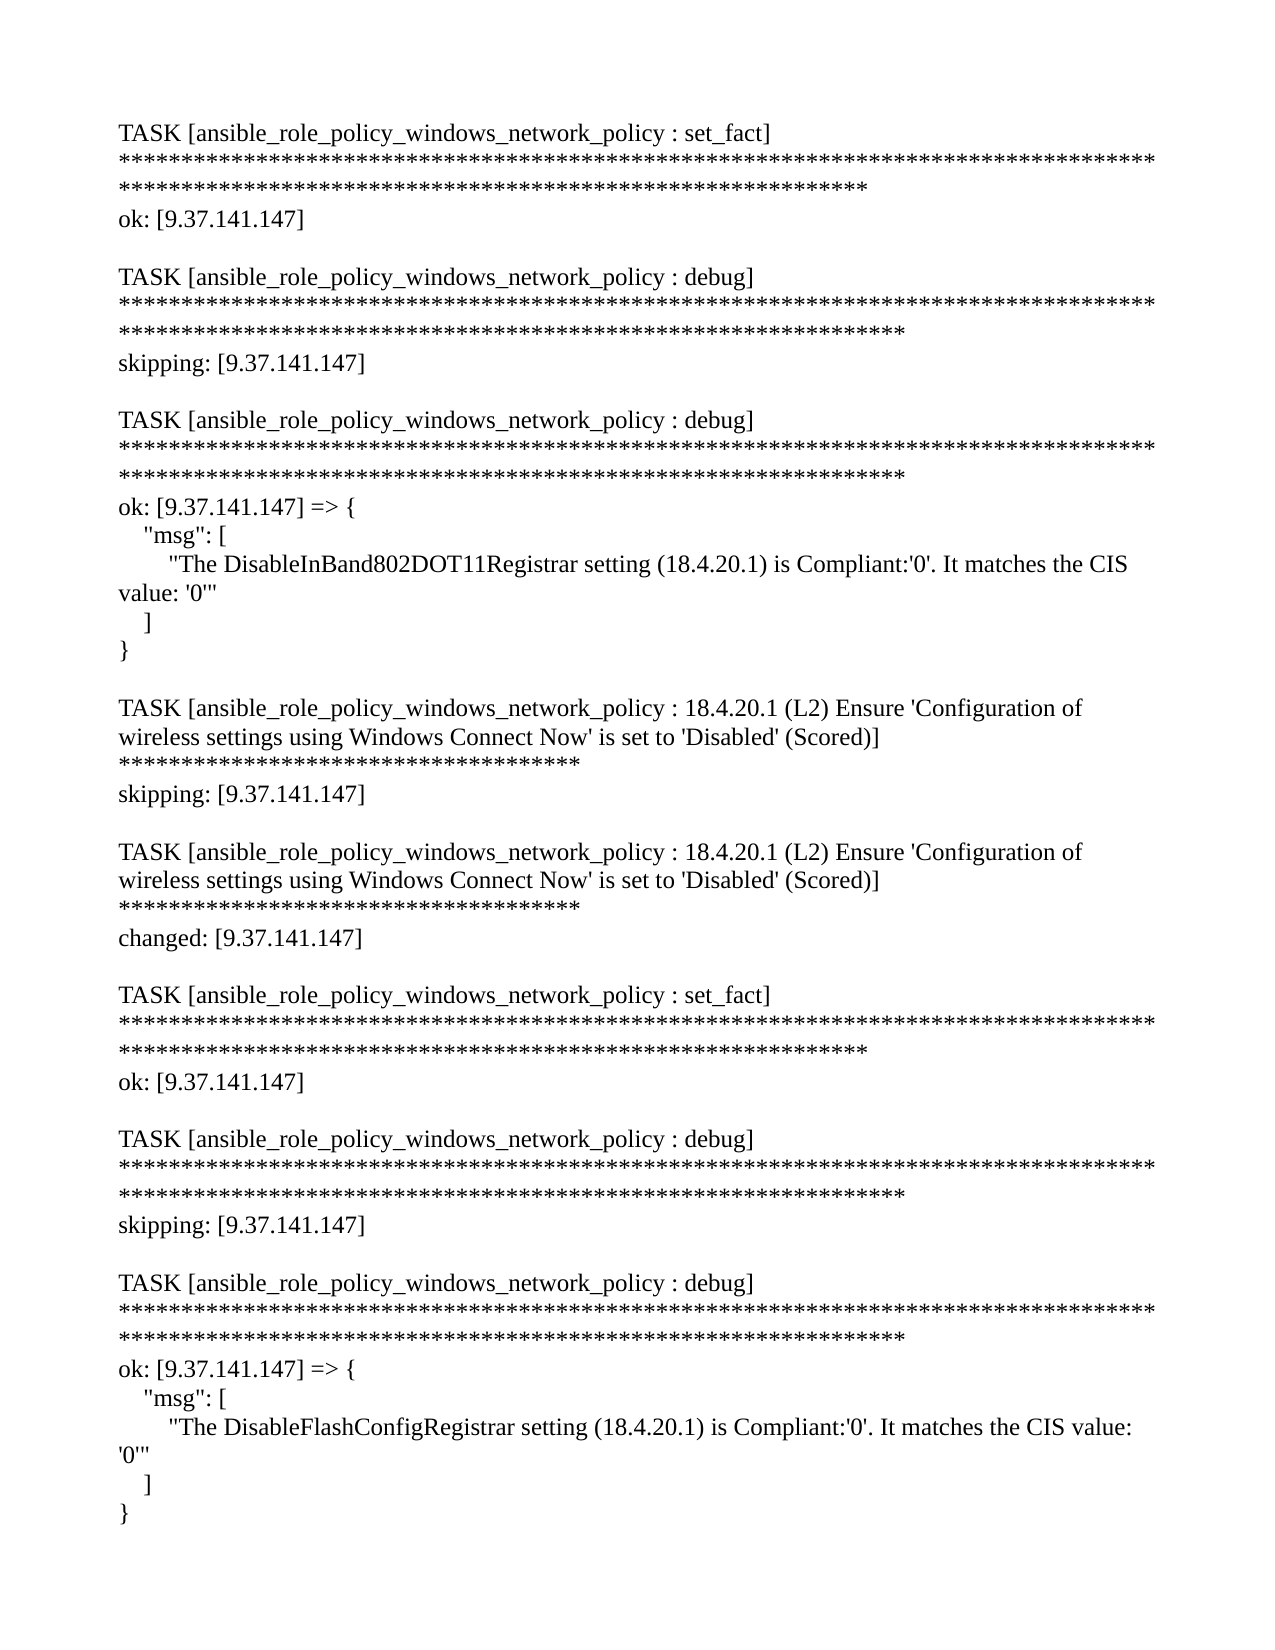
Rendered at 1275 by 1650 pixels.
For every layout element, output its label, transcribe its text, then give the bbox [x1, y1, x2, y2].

text TASK [ansible_role_policy_windows_network_policy : 18.4.20.1 (L2) Ensure 'Configuration of wireless settings using Windows Connect Now' is set to 'Disabled' (Scored)] ************************************* [118, 693, 1157, 779]
text ok: [9.37.141.147] [118, 1067, 1157, 1096]
text ok: [9.37.141.147] => { [118, 492, 1157, 521]
text ] [118, 1469, 1157, 1498]
text TASK [ansible_role_policy_windows_network_policy : set_fact] *********************************************************************************************************************************************** [118, 981, 1157, 1067]
text skipping: [9.37.141.147] [118, 779, 1157, 808]
text TASK [ansible_role_policy_windows_network_policy : debug] ************************************************************************************************************************************************** [118, 406, 1157, 492]
text "msg": [ [118, 1383, 1157, 1412]
text changed: [9.37.141.147] [118, 923, 1157, 952]
text TASK [ansible_role_policy_windows_network_policy : debug] ************************************************************************************************************************************************** [118, 1124, 1157, 1211]
text skipping: [9.37.141.147] [118, 348, 1157, 377]
text } [118, 1498, 1157, 1527]
text ok: [9.37.141.147] => { [118, 1354, 1157, 1383]
text TASK [ansible_role_policy_windows_network_policy : set_fact] *********************************************************************************************************************************************** [118, 118, 1157, 204]
text TASK [ansible_role_policy_windows_network_policy : debug] ************************************************************************************************************************************************** [118, 1268, 1157, 1354]
text ] [118, 607, 1157, 636]
text "The DisableFlashConfigRegistrar setting (18.4.20.1) is Compliant:'0'. It matches the CIS value: '0'" [118, 1412, 1157, 1469]
text ok: [9.37.141.147] [118, 204, 1157, 233]
text "The DisableInBand802DOT11Registrar setting (18.4.20.1) is Compliant:'0'. It matches the CIS value: '0'" [118, 549, 1157, 607]
text TASK [ansible_role_policy_windows_network_policy : 18.4.20.1 (L2) Ensure 'Configuration of wireless settings using Windows Connect Now' is set to 'Disabled' (Scored)] ************************************* [118, 837, 1157, 923]
text skipping: [9.37.141.147] [118, 1211, 1157, 1239]
text } [118, 636, 1157, 664]
text TASK [ansible_role_policy_windows_network_policy : debug] ************************************************************************************************************************************************** [118, 262, 1157, 348]
text "msg": [ [118, 521, 1157, 549]
